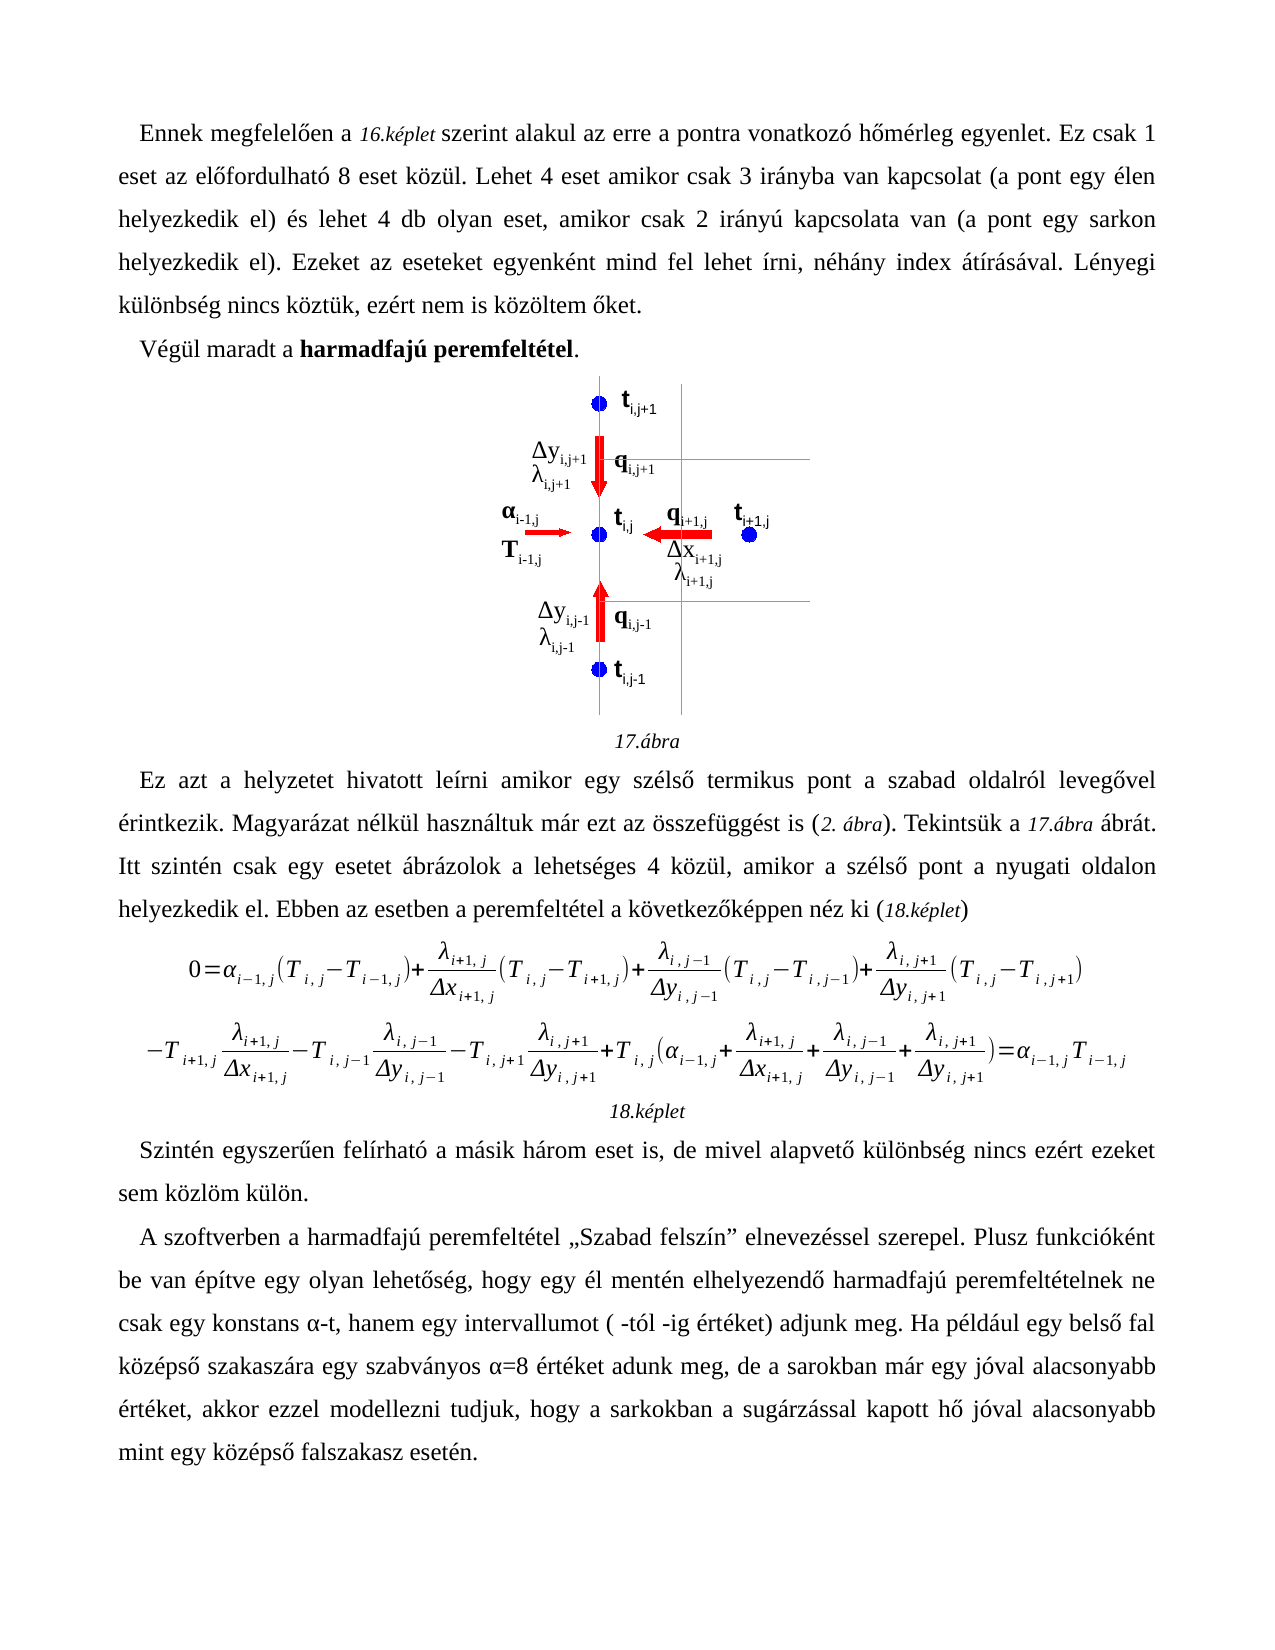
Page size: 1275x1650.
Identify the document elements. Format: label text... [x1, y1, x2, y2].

text Szintén egyszerűen felírható a másik három eset is, de mivel alapvető különbség nincs ezért ezeket sem közlöm külön. [118, 1135, 1157, 1207]
text 18.képlet [118, 1099, 1157, 1123]
text Végül maradt a harmadfajú peremfeltétel. [118, 334, 1157, 362]
text A szoftverben a harmadfajú peremfeltétel „Szabad felszín” elnevezéssel szerepel. Plusz funkcióként be van építve egy olyan lehetőség, hogy egy él mentén elhelyezendő harmadfajú peremfeltételnek ne csak egy konstans α-t, hanem egy intervallumot ( -tól -ig értéket) adjunk meg. Ha például egy belső fal középső szakaszára egy szabványos α=8 értéket adunk meg, de a sarokban már egy jóval alacsonyabb értéket, akkor ezzel modellezni tudjuk, hogy a sarkokban a sugárzással kapott hő jóval alacsonyabb mint egy középső falszakasz esetén. [118, 1222, 1157, 1466]
text Ez azt a helyzetet hivatott leírni amikor egy szélső termikus pont a szabad oldalról levegővel érintkezik. Magyarázat nélkül használtuk már ezt az összefüggést is (2. ábra). Tekintsük a 17.ábra ábrát. Itt szintén csak egy esetet ábrázolok a lehetséges 4 közül, amikor a szélső pont a nyugati oldalon helyezkedik el. Ebben az esetben a peremfeltétel a következőképpen néz ki (18.képlet) [118, 765, 1157, 923]
text Ennek megfelelően a 16.képlet szerint alakul az erre a pontra vonatkozó hőmérleg egyenlet. Ez csak 1 eset az előfordulható 8 eset közül. Lehet 4 eset amikor csak 3 irányba van kapcsolat (a pont egy élen helyezkedik el) és lehet 4 db olyan eset, amikor csak 2 irányú kapcsolata van (a pont egy sarkon helyezkedik el). Ezeket az eseteket egyenként mind fel lehet írni, néhány index átírásával. Lényegi különbség nincs köztük, ezért nem is közöltem őket. [118, 118, 1157, 319]
text 17.ábra [118, 729, 1157, 753]
